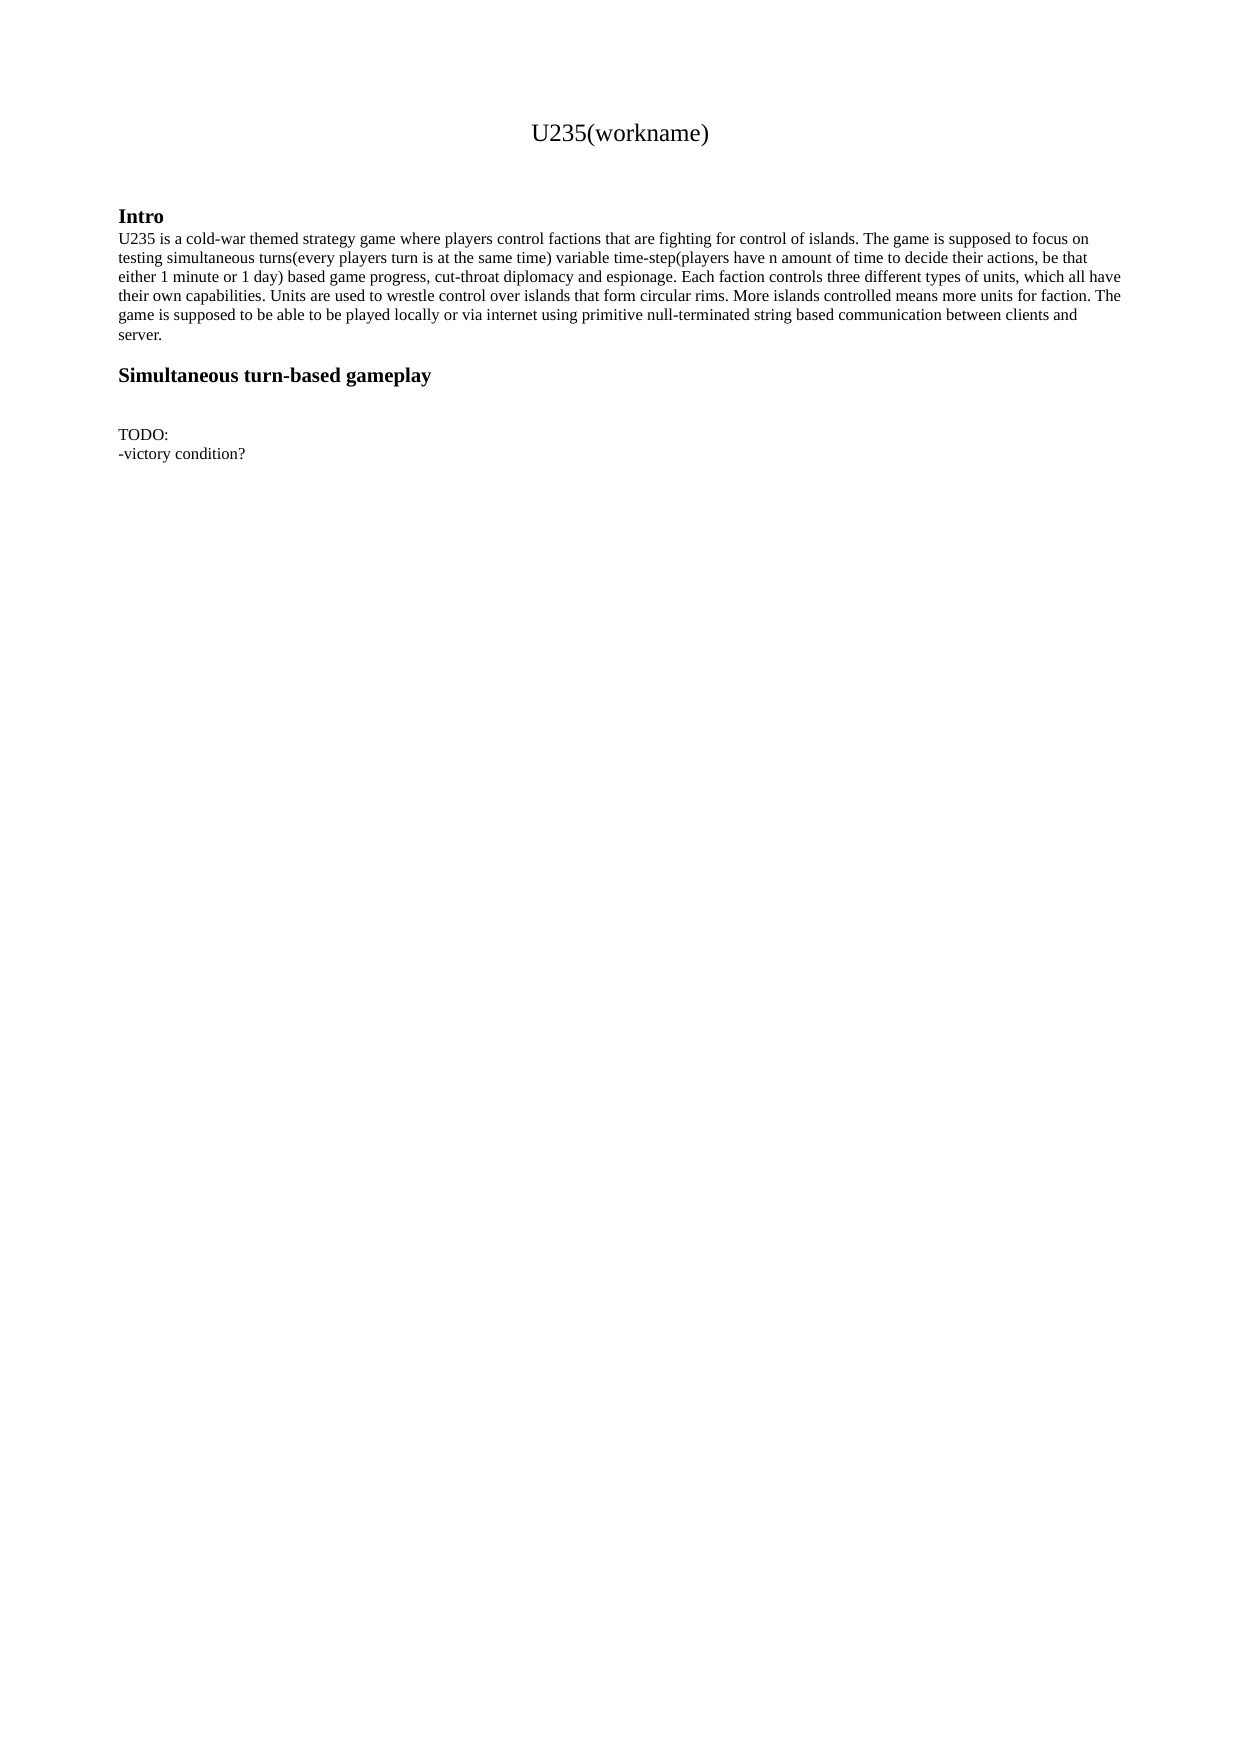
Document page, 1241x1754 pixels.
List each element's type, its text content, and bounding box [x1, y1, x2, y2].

text U235(workname) [118, 118, 1122, 147]
text Intro [118, 204, 1122, 228]
text -victory condition? [118, 444, 1122, 463]
text TODO: [118, 425, 1122, 444]
text U235 is a cold-war themed strategy game where players control factions that are fighting for control of islands. The game is supposed to focus on testing simultaneous turns(every players turn is at the same time) variable time-step(players have n amount of time to decide their actions, be that either 1 minute or 1 day) based game progress, cut-throat diplomacy and espionage. Each faction controls three different types of units, which all have their own capabilities. Units are used to wrestle control over islands that form circular rims. More islands controlled means more units for faction. The game is supposed to be able to be played locally or via internet using primitive null-terminated string based communication between clients and server. [118, 228, 1122, 343]
text Simultaneous turn-based gameplay [118, 363, 1122, 387]
